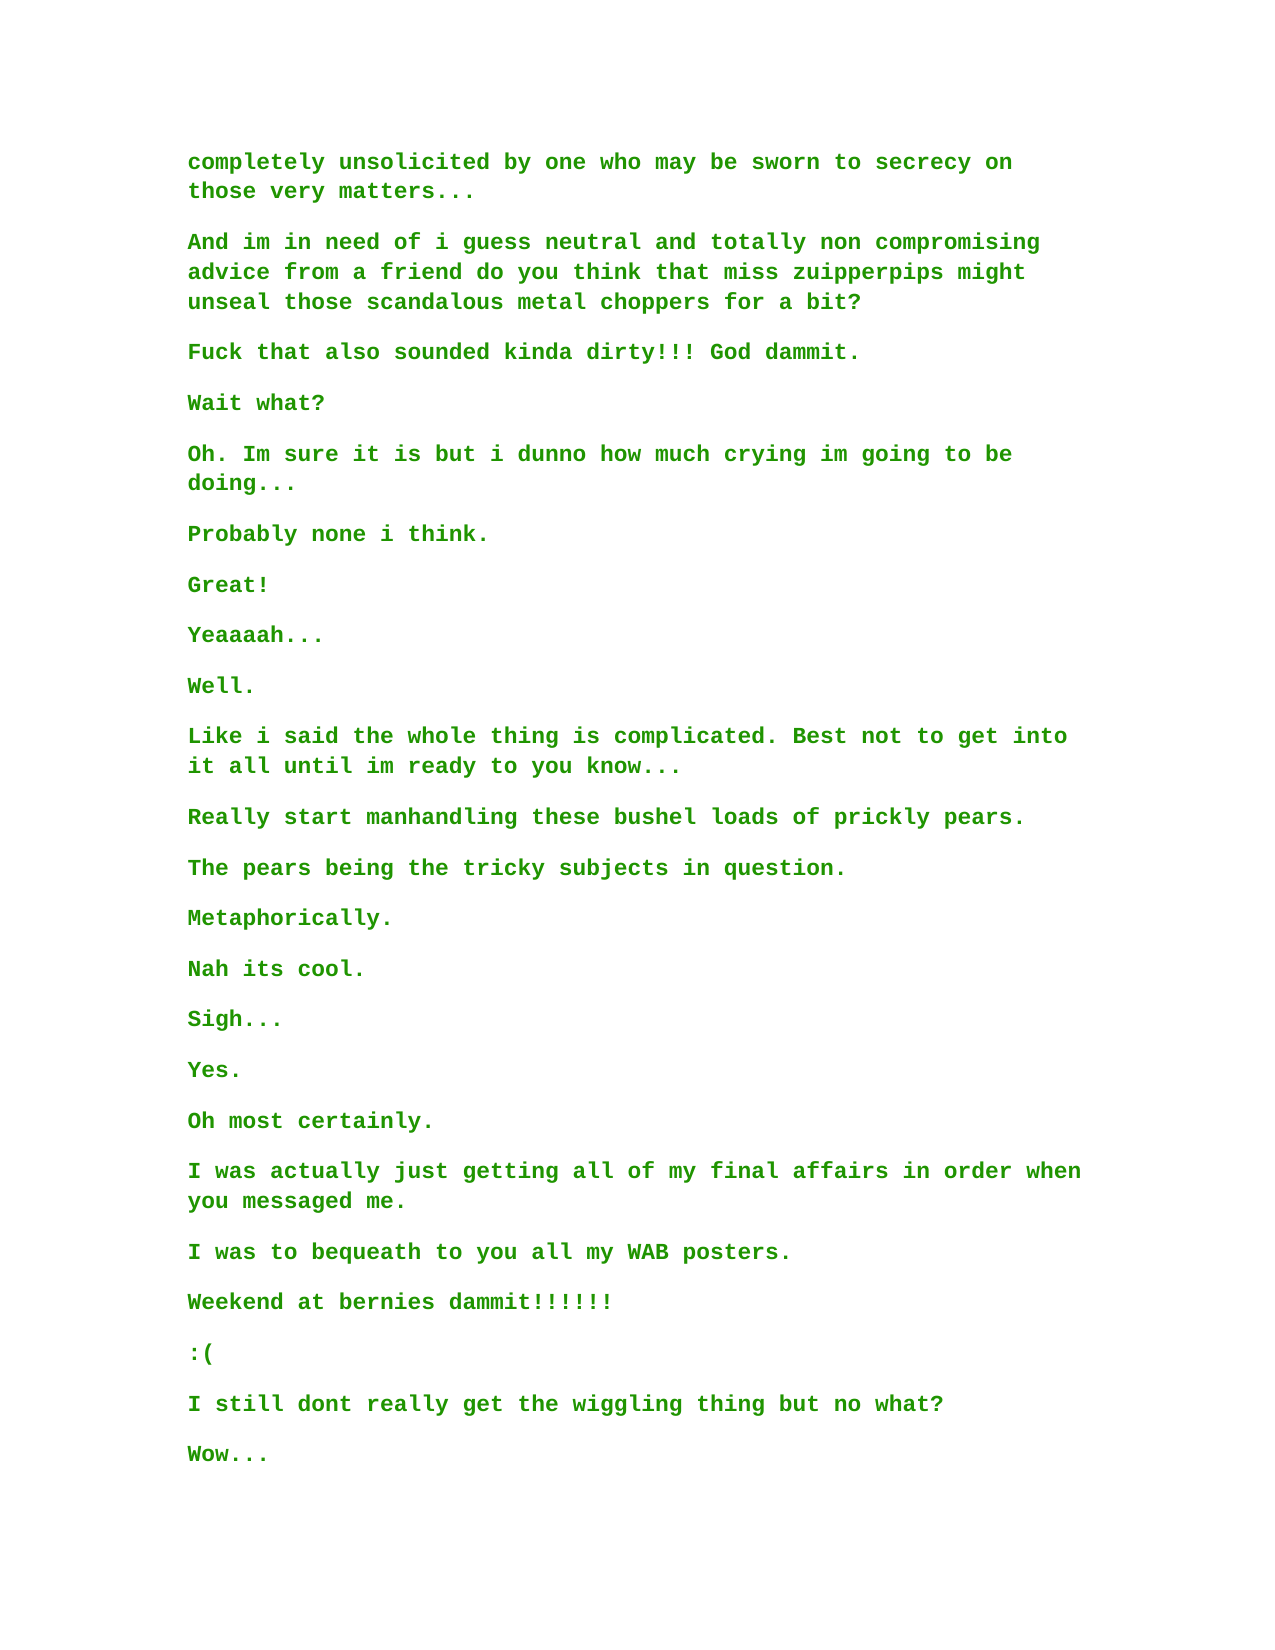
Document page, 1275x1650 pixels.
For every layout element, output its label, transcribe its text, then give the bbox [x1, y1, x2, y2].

text Wow... [187, 1442, 1087, 1468]
text :( [187, 1341, 1087, 1367]
text Probably none i think. [187, 522, 1087, 548]
text Like i said the whole thing is complicated. Best not to get into it all until im ready to you know... [187, 725, 1087, 781]
text completely unsolicited by one who may be sworn to secrecy on those very matters... [187, 150, 1087, 206]
text Fuck that also sounded kinda dirty!!! God dammit. [187, 341, 1087, 367]
text Weekend at bernies dammit!!!!!! [187, 1291, 1087, 1317]
text Yeaaaah... [187, 623, 1087, 649]
text And im in need of i guess neutral and totally non compromising advice from a friend do you think that miss zuipperpips might unseal those scandalous metal choppers for a bit? [187, 230, 1087, 316]
text Nah its cool. [187, 957, 1087, 983]
text Wait what? [187, 391, 1087, 417]
text Yes. [187, 1058, 1087, 1084]
text The pears being the tricky subjects in question. [187, 856, 1087, 882]
text Metaphorically. [187, 906, 1087, 932]
text Really start manhandling these bushel loads of prickly pears. [187, 805, 1087, 831]
text Great! [187, 573, 1087, 599]
text Oh. Im sure it is but i dunno how much crying im going to be doing... [187, 442, 1087, 498]
text I was actually just getting all of my final affairs in order when you messaged me. [187, 1159, 1087, 1215]
text Sigh... [187, 1008, 1087, 1034]
text I was to bequeath to you all my WAB posters. [187, 1240, 1087, 1266]
text I still dont really get the wiggling thing but no what? [187, 1392, 1087, 1418]
text Well. [187, 674, 1087, 700]
text Oh most certainly. [187, 1109, 1087, 1135]
